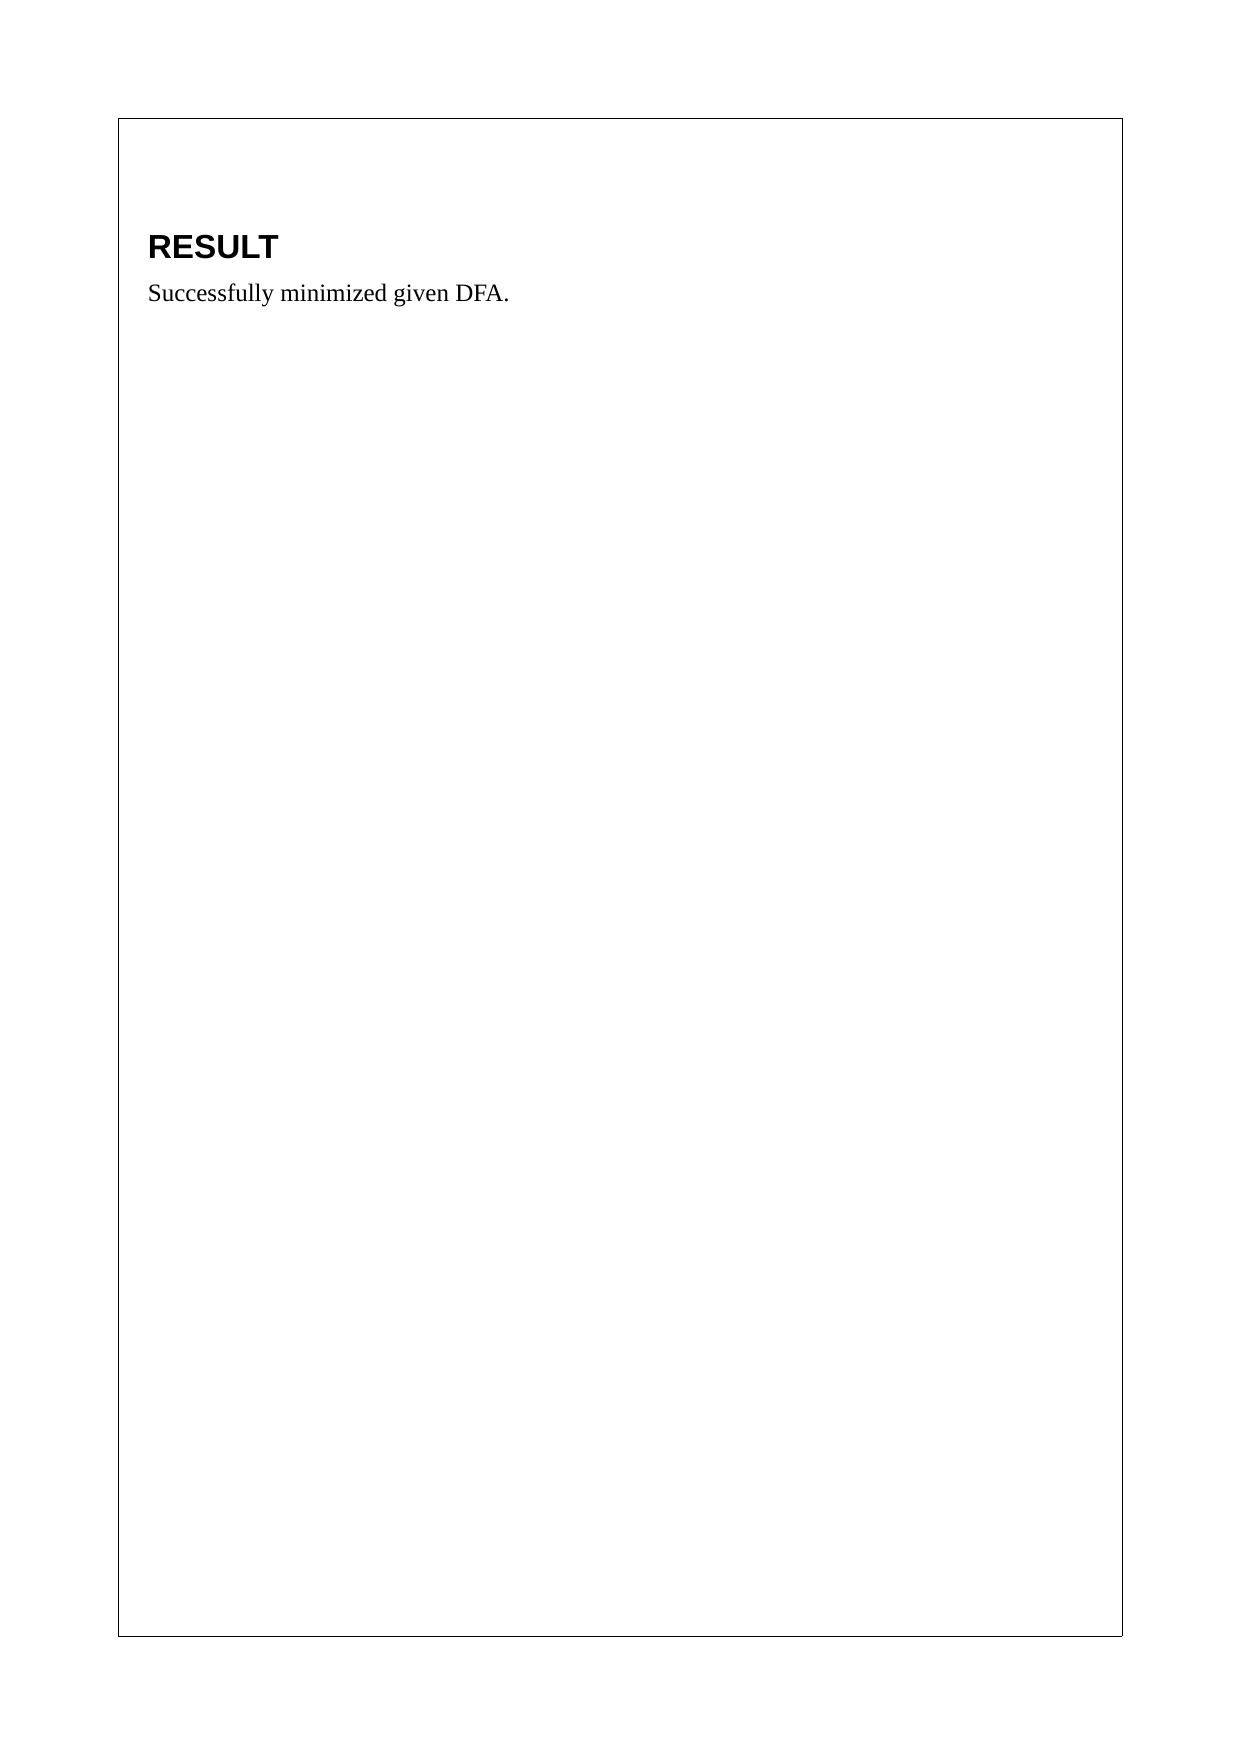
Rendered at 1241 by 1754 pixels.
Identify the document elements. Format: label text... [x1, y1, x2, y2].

subtitle RESULT [148, 227, 1092, 265]
text Successfully minimized given DFA. [148, 278, 1092, 306]
